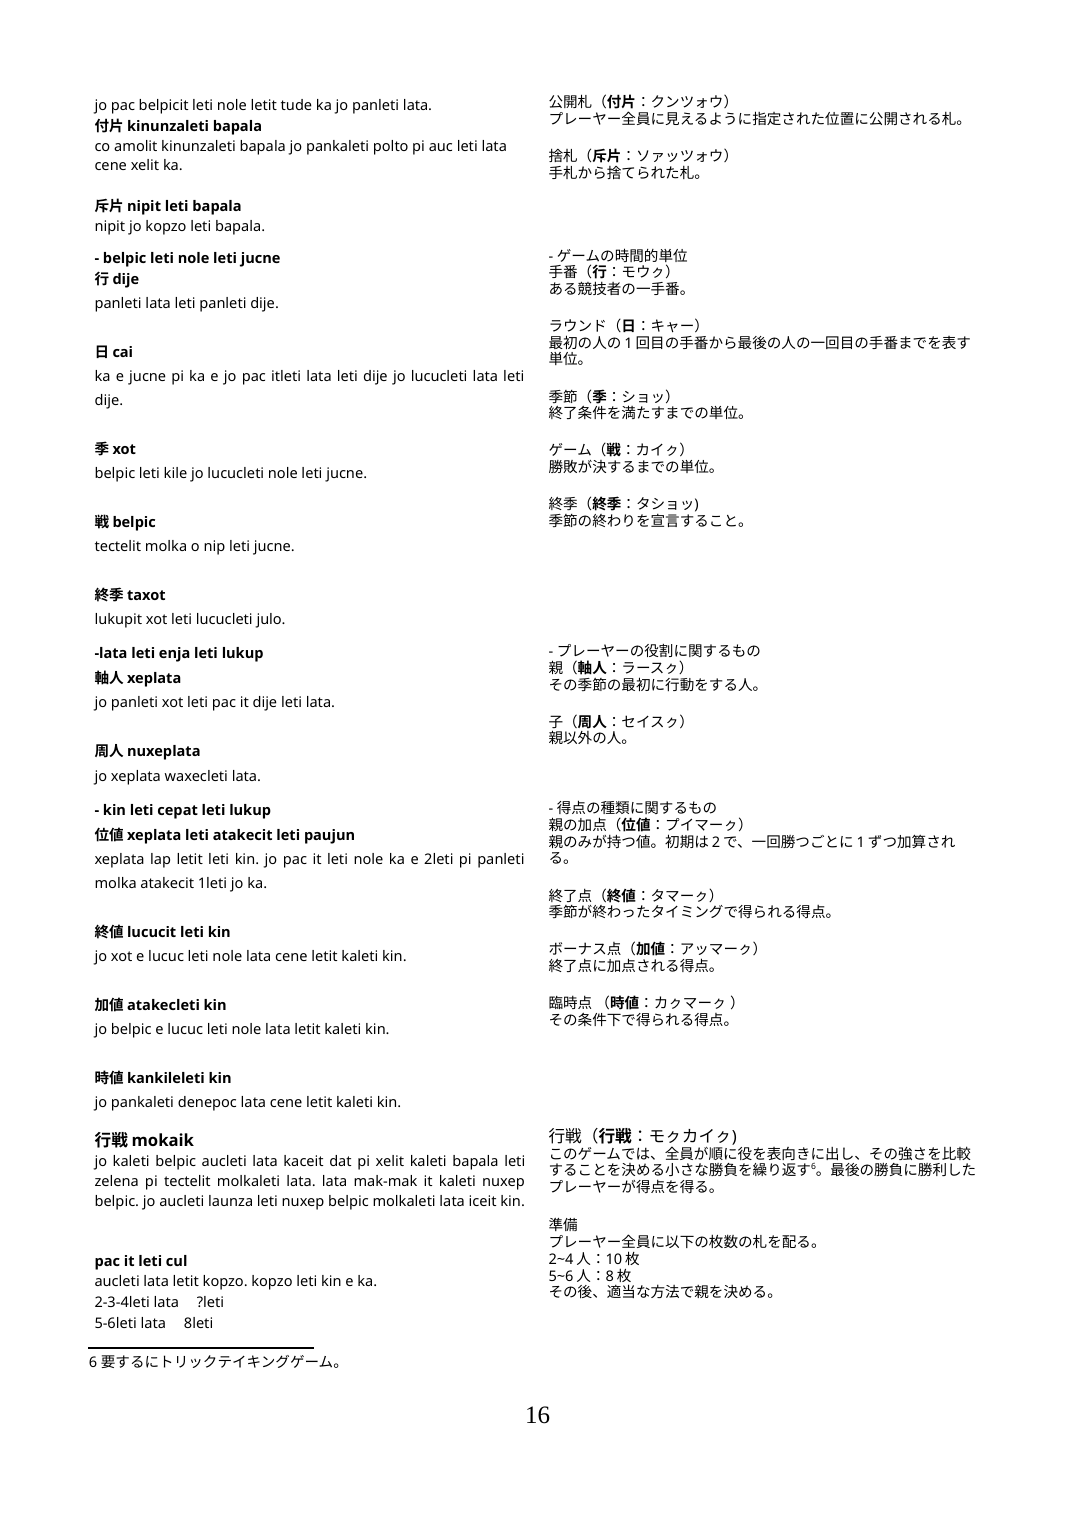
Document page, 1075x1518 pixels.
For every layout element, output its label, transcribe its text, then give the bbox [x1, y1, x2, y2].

table_cell 行戦（行戦：モㇰカイㇰ) このゲームでは、全員が順に役を表向きに出し、その強さを比較することを決める小さな勝負を繰り返す。最後の勝負に勝利したプレーヤーが得点を得る。 準備 プレーヤー全員に以下の枚数の札を配る。 2~4人：10枚 5~6人：8枚 その後、適当な方法で親を決める。 [543, 1121, 985, 1338]
table_cell 公開札（付片：クンツォウ） プレーヤー全員に見えるように指定された位置に公開される札。 捨札（斥片：ソァッツォウ） 手札から捨てられた札。 [543, 89, 985, 242]
table_cell [532, 638, 542, 794]
table_cell [532, 794, 542, 1121]
table_cell [532, 242, 542, 637]
table_cell - ゲームの時間的単位 手番（行：モウㇰ） ある競技者の一手番。 ラウンド（日：キャー） 最初の人の1回目の手番から最後の人の一回目の手番までを表す単位。 季節（季：ショッ） 終了条件を満たすまでの単位。 ゲーム（戦：カイㇰ） 勝敗が決するまでの単位。 終季（終季：タショッ) 季節の終わりを宣言すること。 [543, 242, 985, 637]
table_cell 行戦 mokaik jo kaleti belpic aucleti lata kaceit dat pi xelit kaleti bapala leti zelena pi tectelit molkaleti lata. lata mak-mak it kaleti nuxep belpic. jo aucleti launza leti nuxep belpic molkaleti lata iceit kin. pac it leti cul aucleti lata letit kopzo. kopzo leti kin e ka. 2-3-4leti lata ?leti 5-6leti lata 8leti [89, 1121, 531, 1338]
table_cell - 得点の種類に関するもの 親の加点（位値：プイマーㇰ） 親のみが持つ値。初期は2で、一回勝つごとに1ずつ加算される。 終了点（終値：タマーㇰ） 季節が終わったタイミングで得られる得点。 ボーナス点（加値：アッマーㇰ） 終了点に加点される得点。 臨時点 （時値：カㇰマーㇰ ） その条件下で得られる得点。 [543, 794, 985, 1121]
table_cell - プレーヤーの役割に関するもの 親（軸人：ラースㇰ） その季節の最初に行動をする人。 子（周人：セイスㇰ） 親以外の人。 [543, 638, 985, 794]
table_cell [532, 1121, 542, 1338]
table_cell -lata leti enja leti lukup 軸人 xeplata jo panleti xot leti pac it dije leti lata. 周人 nuxeplata jo xeplata waxecleti lata. [89, 638, 531, 794]
table_cell [532, 89, 542, 242]
table_cell - kin leti cepat leti lukup 位値 xeplata leti atakecit leti paujun xeplata lap letit leti kin. jo pac it leti nole ka e 2leti pi panleti molka atakecit 1leti jo ka. 終値 lucucit leti kin jo xot e lucuc leti nole lata cene letit kaleti kin. 加値 atakecleti kin jo belpic e lucuc leti nole lata letit kaleti kin. 時値 kankileleti kin jo pankaleti denepoc lata cene letit kaleti kin. [89, 794, 531, 1121]
table_cell - belpic leti nole leti jucne 行 dije panleti lata leti panleti dije. 日 cai ka e jucne pi ka e jo pac itleti lata leti dije jo lucucleti lata leti dije. 季 xot belpic leti kile jo lucucleti nole leti jucne. 戦 belpic tectelit molka o nip leti jucne. 終季 taxot lukupit xot leti lucucleti julo. [89, 242, 531, 637]
table_cell jo pac belpicit leti nole letit tude ka jo panleti lata. 付片 kinunzaleti bapala co amolit kinunzaleti bapala jo pankaleti polto pi auc leti lata cene xelit ka. 斥片 nipit leti bapala nipit jo kopzo leti bapala. [89, 89, 531, 242]
